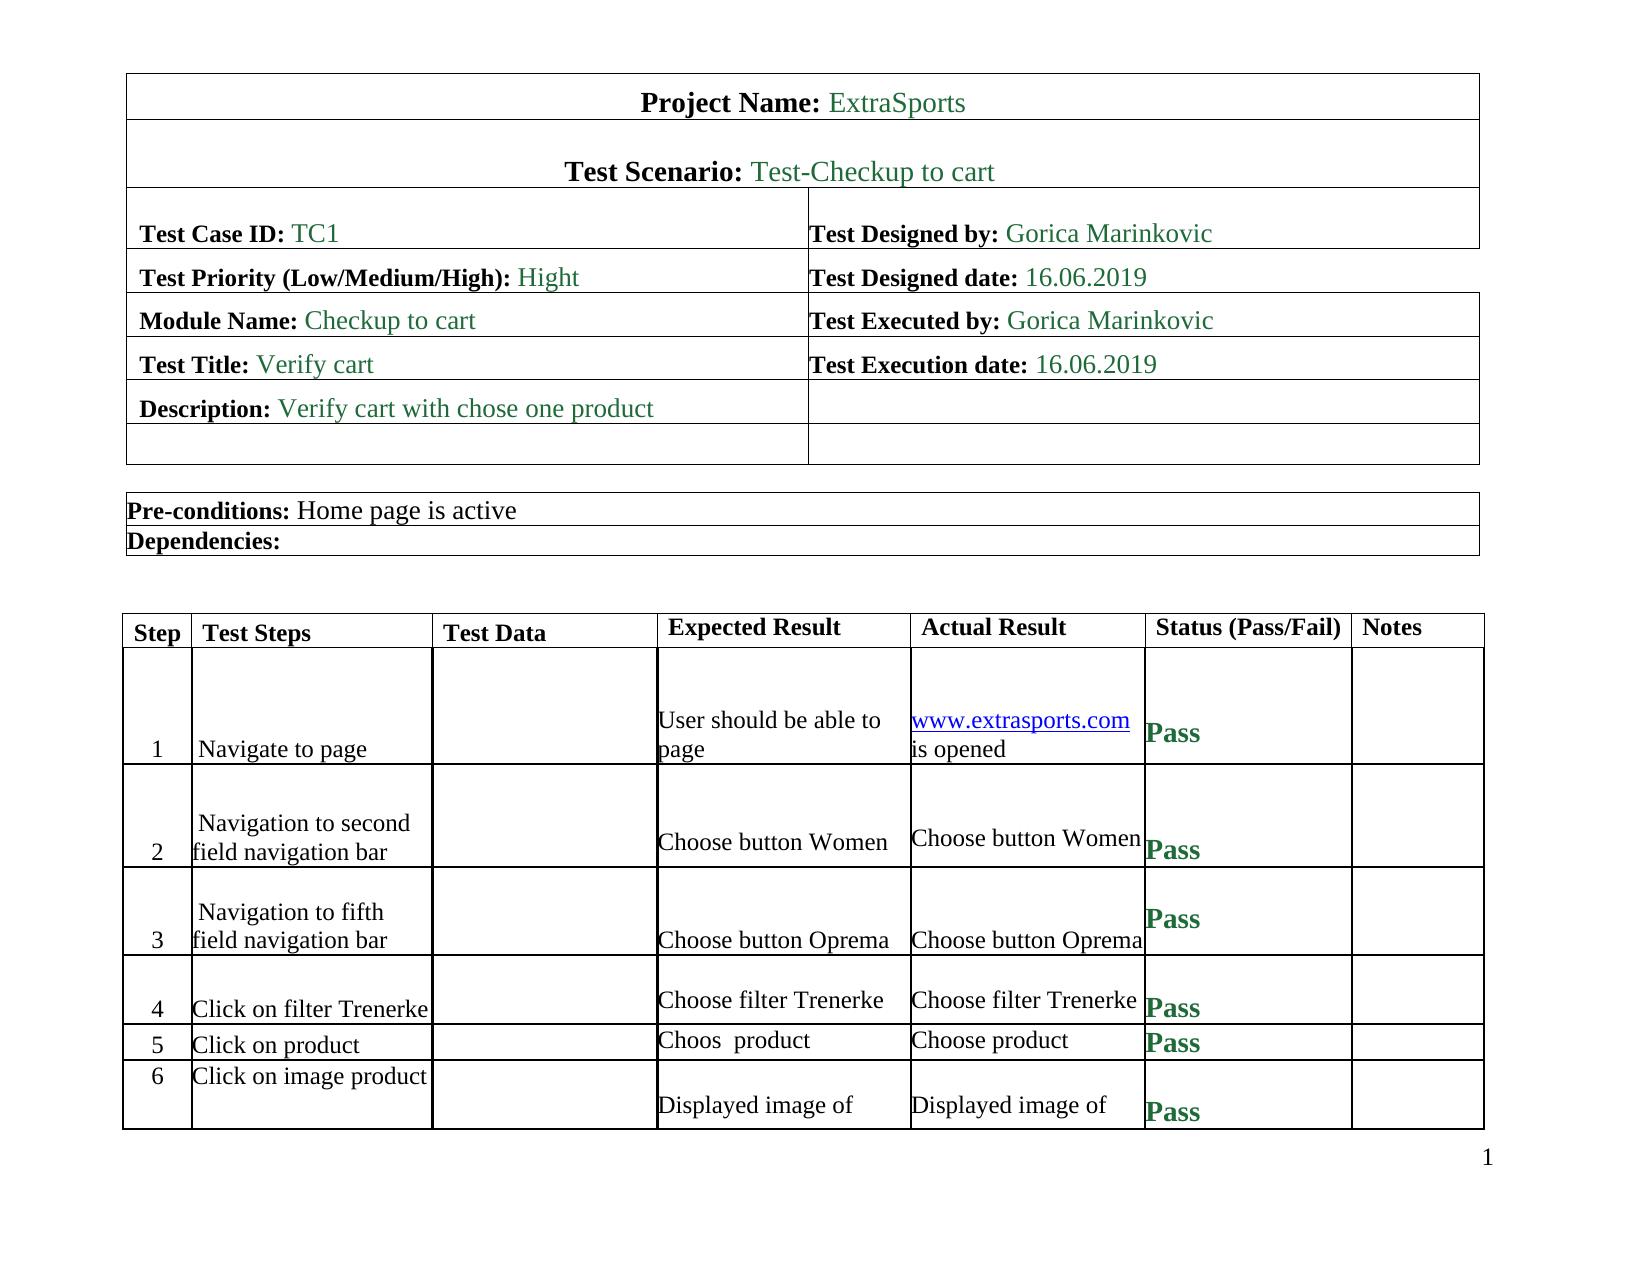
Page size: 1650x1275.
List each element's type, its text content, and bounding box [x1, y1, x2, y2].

table_cell www.extrasports.com is opened [912, 648, 1144, 763]
table_cell Navigation to second field navigation bar [193, 765, 431, 866]
table_header Project Name: ExtraSports [127, 74, 1479, 119]
table_header Test Steps [192, 614, 432, 647]
table_cell [434, 1061, 656, 1128]
table_cell [1353, 868, 1483, 954]
table_header Actual Result [911, 614, 1145, 647]
table_cell 2 [124, 765, 191, 866]
table_cell 6 [124, 1061, 191, 1128]
table_header Expected Result [658, 614, 910, 647]
table_header Step [123, 614, 191, 647]
table_cell Displayed image of [912, 1061, 1144, 1128]
table_cell [809, 465, 1480, 492]
table_cell Description: Verify cart with chose one product [127, 380, 808, 423]
table_cell Test Executed by: Gorica Marinkovic [809, 293, 1479, 336]
table_cell [127, 465, 809, 492]
table_cell Displayed image of [659, 1061, 910, 1128]
table_cell Choose button Women [659, 765, 910, 866]
table_cell Click on filter Trenerke [193, 956, 431, 1023]
table_cell Test Case ID: TC1 [127, 188, 808, 248]
table_cell User should be able to page [659, 648, 910, 763]
table_cell [1353, 1025, 1483, 1059]
table_header Test Data [433, 614, 657, 647]
table_cell [127, 424, 808, 463]
table_cell [809, 380, 1479, 423]
table_cell Pass [1146, 1025, 1351, 1059]
table_cell [1353, 956, 1483, 1023]
table_cell Pass [1146, 1061, 1351, 1128]
table_cell Module Name: Checkup to cart [127, 293, 808, 336]
table_cell Choose filter Trenerke [912, 956, 1144, 1023]
table_cell Click on product [193, 1025, 431, 1059]
table_cell Test Designed by: Gorica Marinkovic [809, 188, 1479, 248]
table_cell 5 [124, 1025, 191, 1059]
table_cell [434, 1025, 656, 1059]
table_cell 1 [124, 648, 191, 763]
table_cell Dependencies: [127, 526, 1479, 555]
table_cell Test Priority (Low/Medium/High): Hight [127, 249, 808, 292]
table_cell Choos product [659, 1025, 910, 1059]
table_cell [809, 424, 1479, 463]
table_cell [434, 868, 656, 954]
table_header Notes [1352, 614, 1484, 647]
table_cell [1353, 765, 1483, 866]
table_cell [1353, 1061, 1483, 1128]
table_cell Test Execution date: 16.06.2019 [809, 337, 1479, 379]
table_cell Choose product [912, 1025, 1144, 1059]
table_cell Navigation to fifth field navigation bar [193, 868, 431, 954]
table_cell [1353, 648, 1483, 763]
table_cell 3 [124, 868, 191, 954]
table_cell Test Title: Verify cart [127, 337, 808, 379]
table_cell Click on image product [193, 1061, 431, 1128]
table_cell Pass [1146, 648, 1351, 763]
table_cell [434, 956, 656, 1023]
table_cell Choose button Oprema [659, 868, 910, 954]
table_cell 4 [124, 956, 191, 1023]
table_cell Choose button Women [912, 765, 1144, 866]
table_cell Pass [1146, 956, 1351, 1023]
table_cell Pre-conditions: Home page is active [127, 493, 1479, 525]
table_cell Test Designed date: 16.06.2019 [809, 249, 1480, 292]
table_cell [434, 765, 656, 866]
table_header Status (Pass/Fail) [1146, 614, 1351, 647]
table_cell [434, 648, 656, 763]
table_cell Pass [1146, 868, 1351, 954]
table_cell Choose filter Trenerke [659, 956, 910, 1023]
table_cell Test Scenario: Test-Checkup to cart [127, 120, 1479, 187]
table_cell Pass [1146, 765, 1351, 866]
table_cell Navigate to page [193, 648, 431, 763]
table_cell Choose button Oprema [912, 868, 1144, 954]
